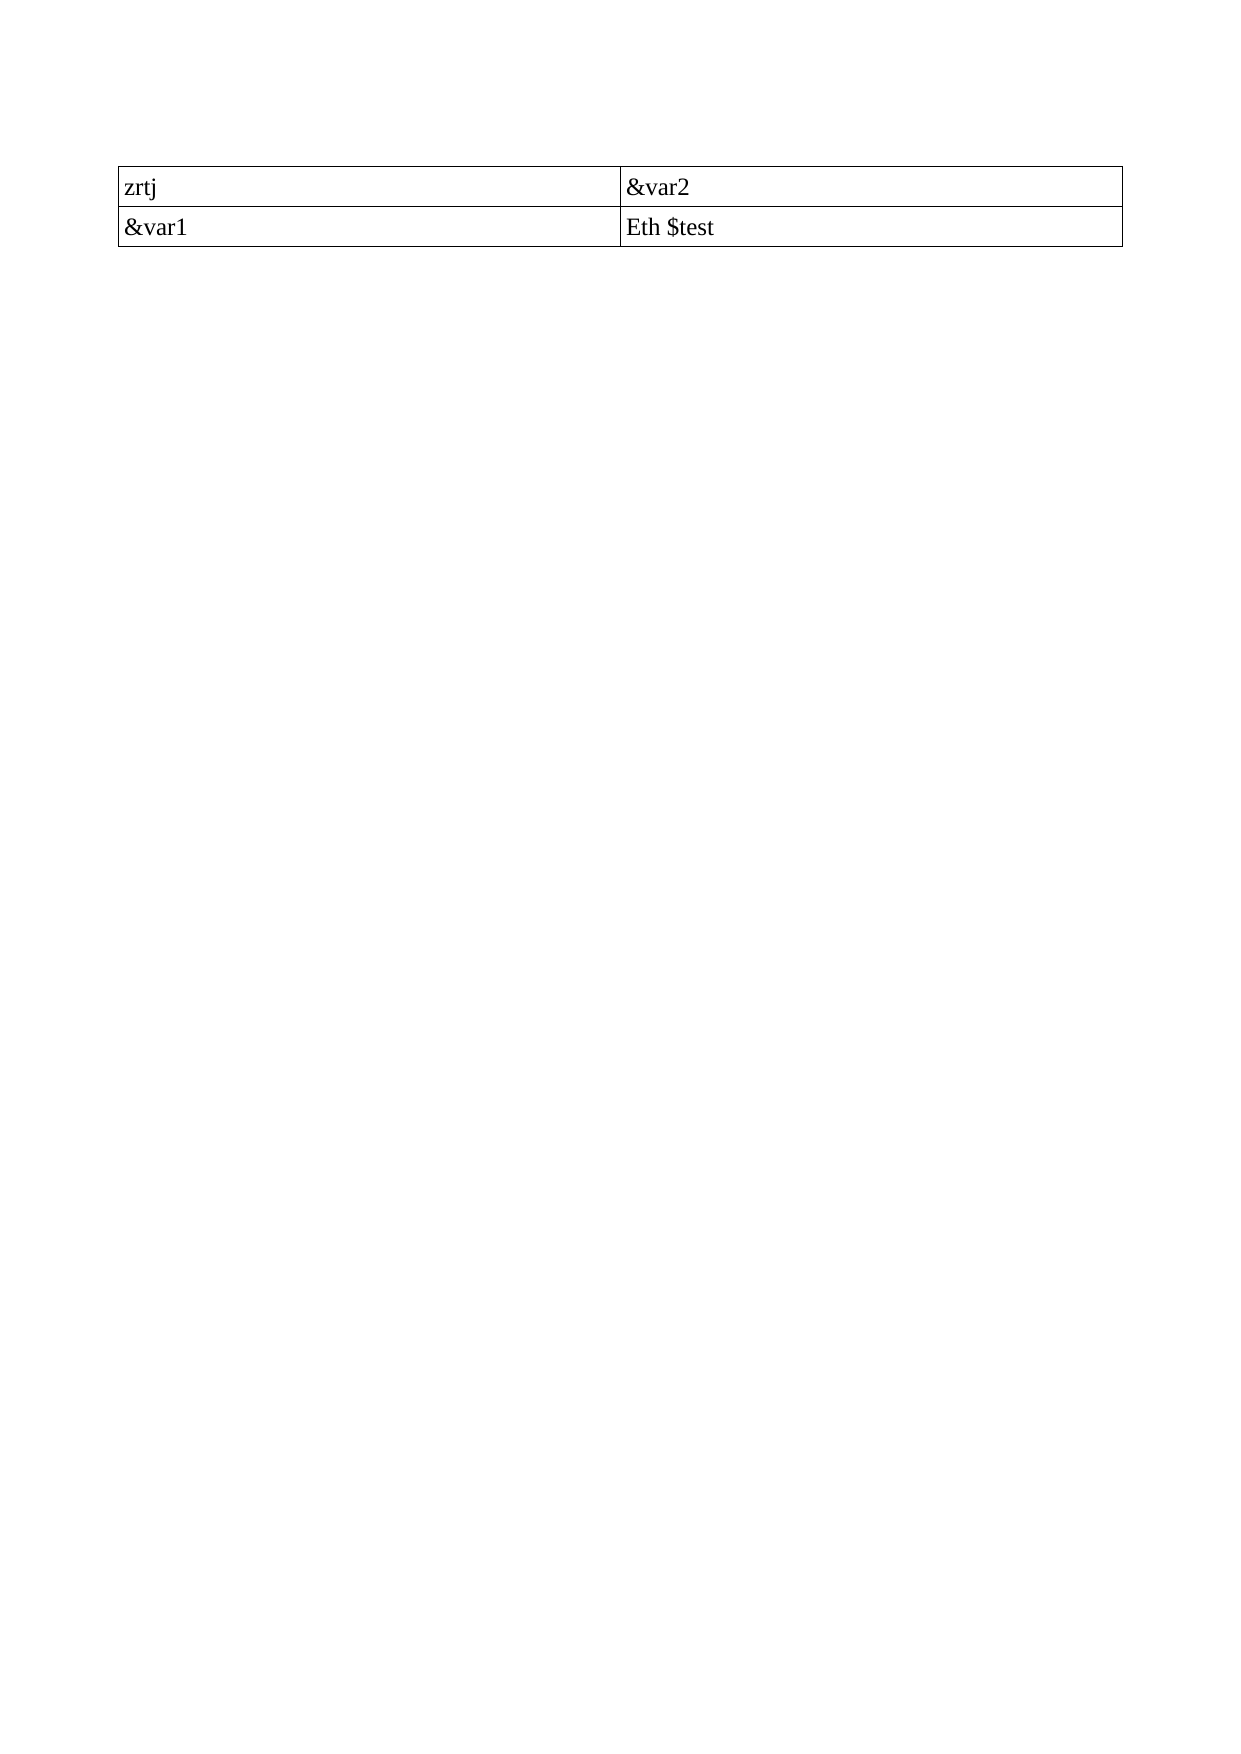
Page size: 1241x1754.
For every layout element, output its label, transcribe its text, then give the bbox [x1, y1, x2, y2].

table_header zrtj [119, 167, 620, 206]
table_header &var2 [621, 167, 1122, 206]
table_cell &var1 [119, 207, 620, 246]
table_cell Eth $test [621, 207, 1122, 246]
